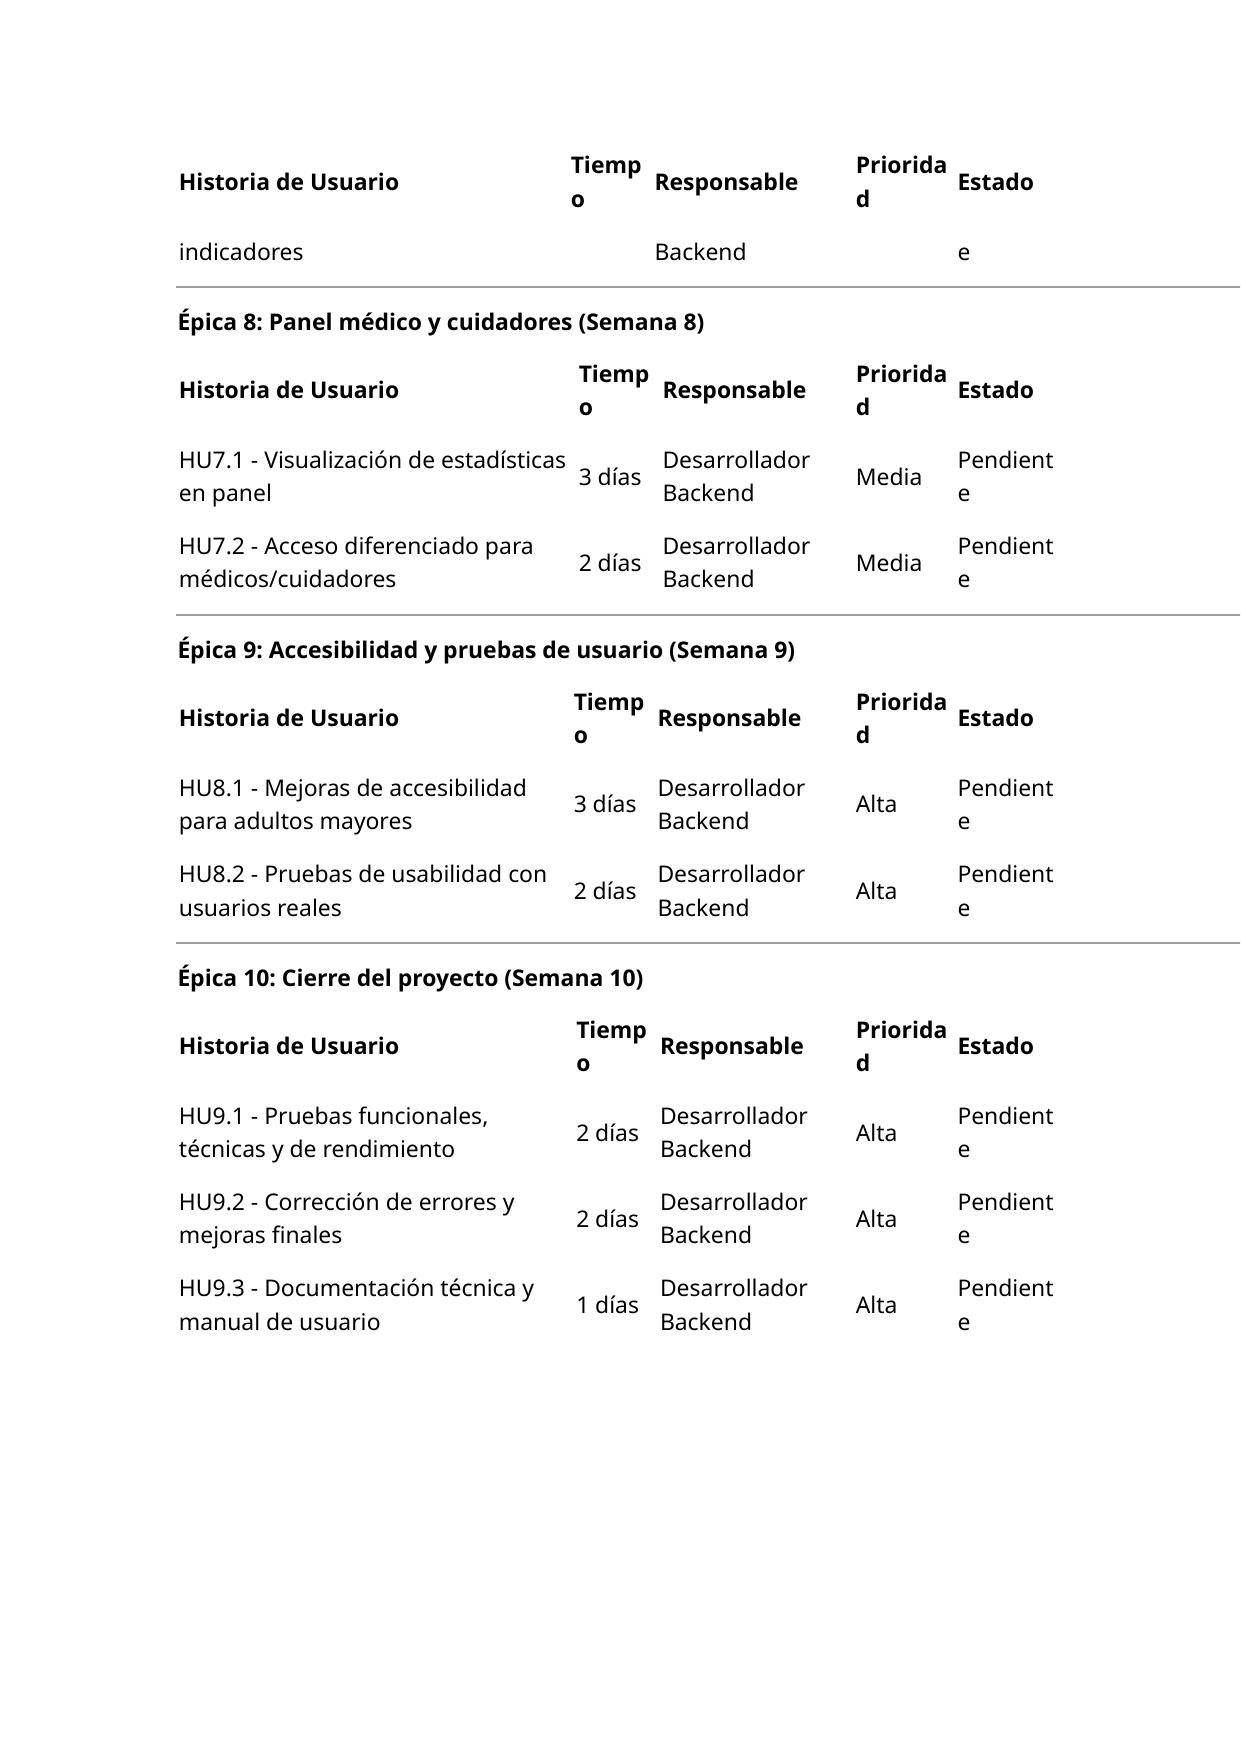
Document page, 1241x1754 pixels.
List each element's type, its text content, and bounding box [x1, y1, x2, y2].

table_cell indicadores [177, 234, 569, 286]
table_cell HU7.1 - Visualización de estadísticas en panel [177, 442, 577, 528]
table_header Historia de Usuario [177, 356, 577, 442]
table_header Historia de Usuario [177, 684, 572, 770]
table_cell [854, 234, 956, 286]
table_header Responsable [656, 684, 854, 770]
table_cell Desarrollador Backend [658, 1098, 854, 1184]
table_header Tiempo [574, 1012, 658, 1098]
table_header Prioridad [854, 1012, 956, 1098]
table_cell Desarrollador Backend [656, 770, 854, 856]
table_cell Desarrollador Backend [658, 1271, 854, 1357]
table_header Estado [956, 1012, 1063, 1098]
text Épica 9: Accesibilidad y pruebas de usuario (Semana 9) [177, 634, 1063, 665]
table_header Prioridad [854, 356, 956, 442]
table_cell Desarrollador Backend [661, 442, 854, 528]
table_header Responsable [661, 356, 854, 442]
text Épica 8: Panel médico y cuidadores (Semana 8) [177, 306, 1063, 337]
table_cell Media [854, 442, 956, 528]
table_cell 3 días [572, 770, 656, 856]
table_cell HU8.2 - Pruebas de usabilidad con usuarios reales [177, 856, 572, 942]
table_header Historia de Usuario [177, 1012, 574, 1098]
table_header Historia de Usuario [177, 148, 569, 234]
table_header Estado [956, 148, 1063, 234]
text Épica 10: Cierre del proyecto (Semana 10) [177, 962, 1063, 993]
table_cell Alta [854, 770, 956, 856]
table_header Tiempo [572, 684, 656, 770]
table_cell [569, 234, 653, 286]
table_cell Pendiente [956, 1185, 1063, 1271]
table_cell 1 días [574, 1271, 658, 1357]
table_cell 2 días [577, 529, 661, 614]
table_header Responsable [658, 1012, 854, 1098]
table_cell HU8.1 - Mejoras de accesibilidad para adultos mayores [177, 770, 572, 856]
table_cell HU7.2 - Acceso diferenciado para médicos/cuidadores [177, 529, 577, 614]
table_cell Alta [854, 1185, 956, 1271]
table_cell Pendiente [956, 442, 1063, 528]
table_cell Alta [854, 1271, 956, 1357]
table_cell Alta [854, 1098, 956, 1184]
table_cell 2 días [572, 856, 656, 942]
table_cell Media [854, 529, 956, 614]
table_header Prioridad [854, 148, 956, 234]
table_cell HU9.2 - Corrección de errores y mejoras finales [177, 1185, 574, 1271]
table_cell Desarrollador Backend [661, 529, 854, 614]
table_cell Pendiente [956, 770, 1063, 856]
table_cell Pendiente [956, 856, 1063, 942]
table_cell Pendiente [956, 1098, 1063, 1184]
table_header Prioridad [854, 684, 956, 770]
table_cell HU9.1 - Pruebas funcionales, técnicas y de rendimiento [177, 1098, 574, 1184]
table_cell e [956, 234, 1063, 286]
table_cell Pendiente [956, 1271, 1063, 1357]
table_header Responsable [653, 148, 854, 234]
table_cell Pendiente [956, 529, 1063, 614]
table_header Estado [956, 356, 1063, 442]
table_header Estado [956, 684, 1063, 770]
table_header Tiempo [569, 148, 653, 234]
table_cell 3 días [577, 442, 661, 528]
table_cell Backend [653, 234, 854, 286]
table_cell 2 días [574, 1185, 658, 1271]
table_cell Desarrollador Backend [658, 1185, 854, 1271]
table_cell 2 días [574, 1098, 658, 1184]
table_cell HU9.3 - Documentación técnica y manual de usuario [177, 1271, 574, 1357]
table_cell Desarrollador Backend [656, 856, 854, 942]
table_cell Alta [854, 856, 956, 942]
table_header Tiempo [577, 356, 661, 442]
